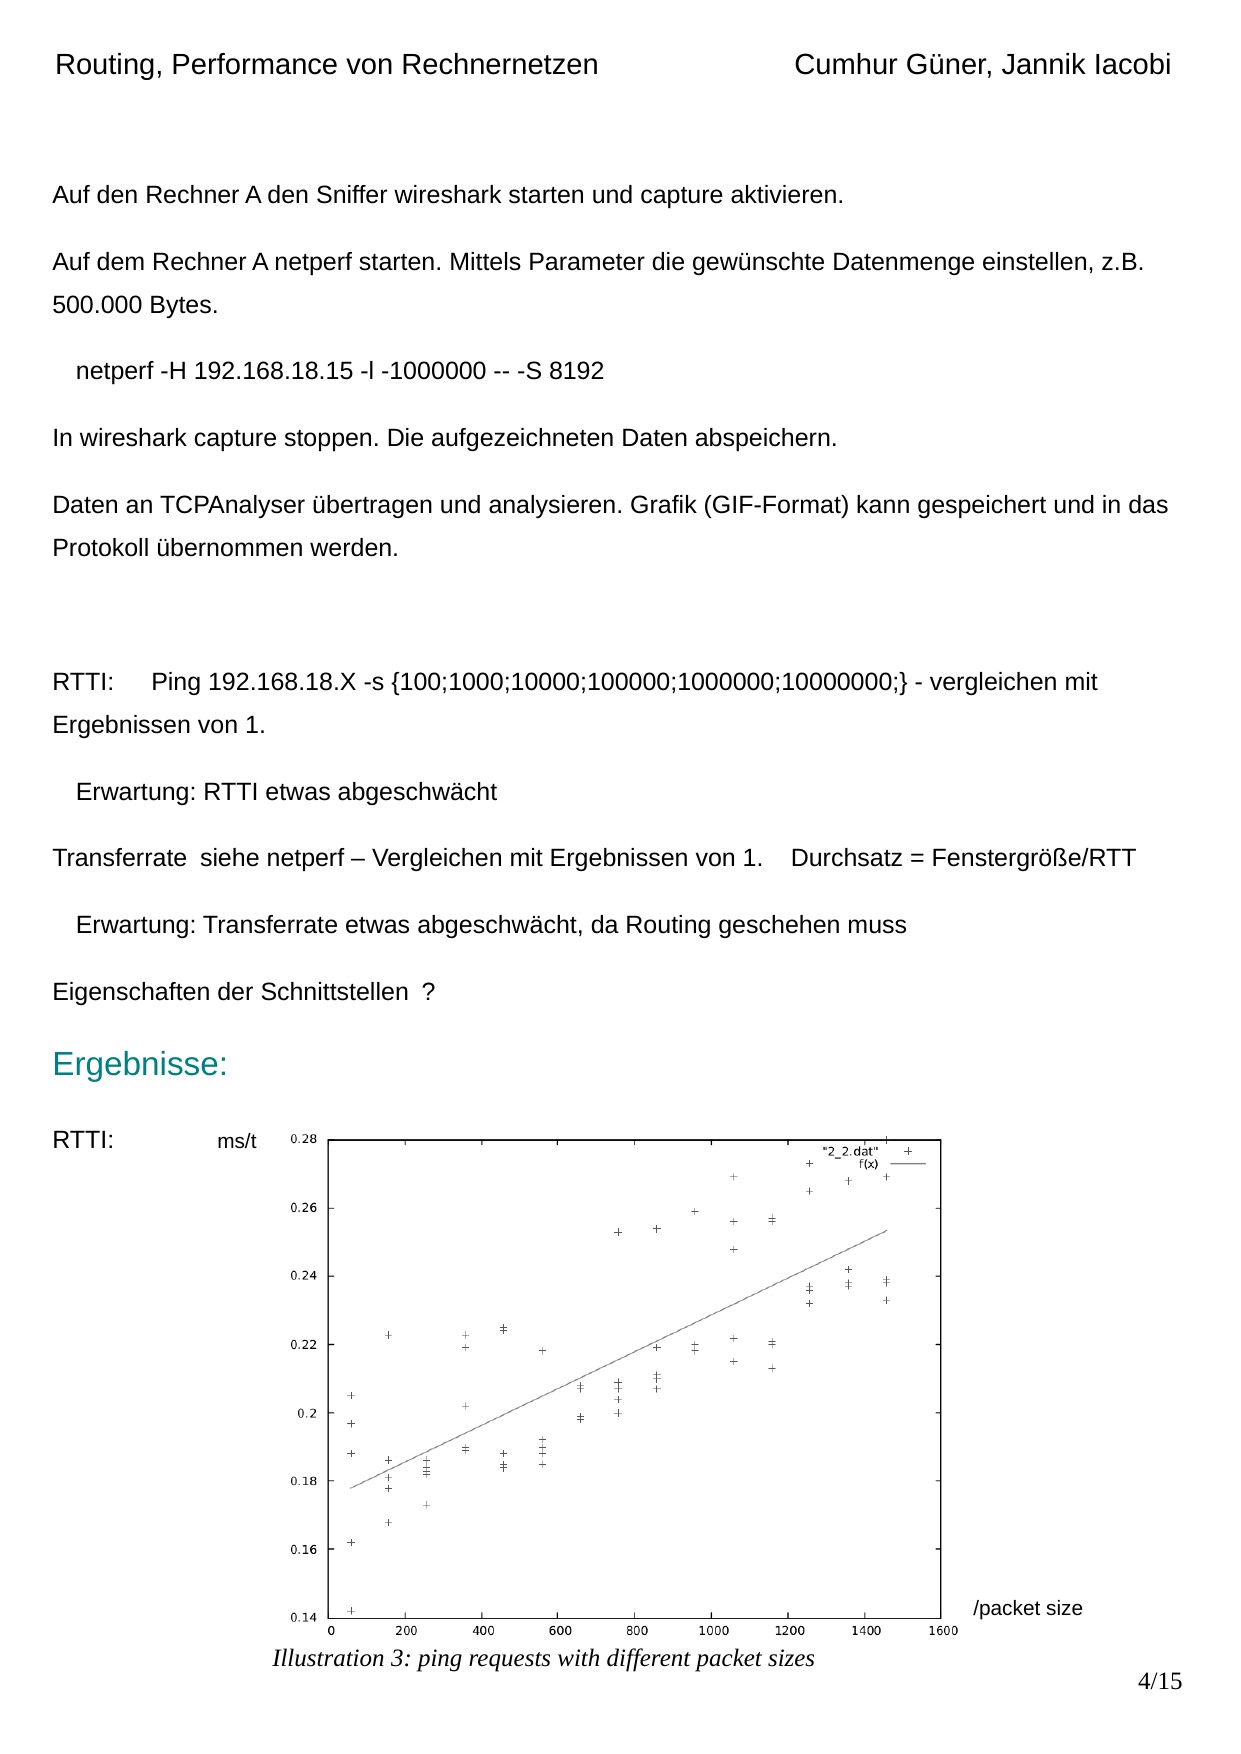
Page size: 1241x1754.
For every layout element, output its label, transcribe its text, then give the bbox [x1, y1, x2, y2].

text Daten an TCPAnalyser übertragen und analysieren. Grafik (GIF-Format) kann gespeichert und in das Protokoll übernommen werden. [52, 490, 1182, 562]
text Erwartung: RTTI etwas abgeschwächt [52, 776, 1182, 805]
text Ergebnisse: [52, 1043, 1182, 1082]
text Transferrate siehe netperf – Vergleichen mit Ergebnissen von 1. Durchsatz = Fenstergröße/RTT [52, 843, 1182, 872]
picture [272, 1124, 963, 1643]
text In wireshark capture stoppen. Die aufgezeichneten Daten abspeichern. [52, 423, 1182, 452]
text netperf -H 192.168.18.15 -l -1000000 -- -S 8192 [52, 356, 1182, 385]
text Illustration 3: ping requests with different packet sizes [272, 1643, 962, 1671]
text [963, 1125, 1182, 1153]
text RTTI: ms/t [52, 1125, 272, 1153]
text RTTI: Ping 192.168.18.X -s {100;1000;10000;100000;1000000;10000000;} - vergleichen mit Ergebnissen von 1. [52, 667, 1182, 738]
text Erwartung: Transferrate etwas abgeschwächt, da Routing geschehen muss [52, 910, 1182, 939]
text [52, 1592, 272, 1621]
text Auf dem Rechner A netperf starten. Mittels Parameter die gewünschte Datenmenge einstellen, z.B. 500.000 Bytes. [52, 246, 1182, 318]
text /packet size [963, 1592, 1182, 1621]
text Eigenschaften der Schnittstellen ? [52, 977, 1182, 1006]
text Auf den Rechner A den Sniffer wireshark starten und capture aktivieren. [52, 180, 1182, 208]
